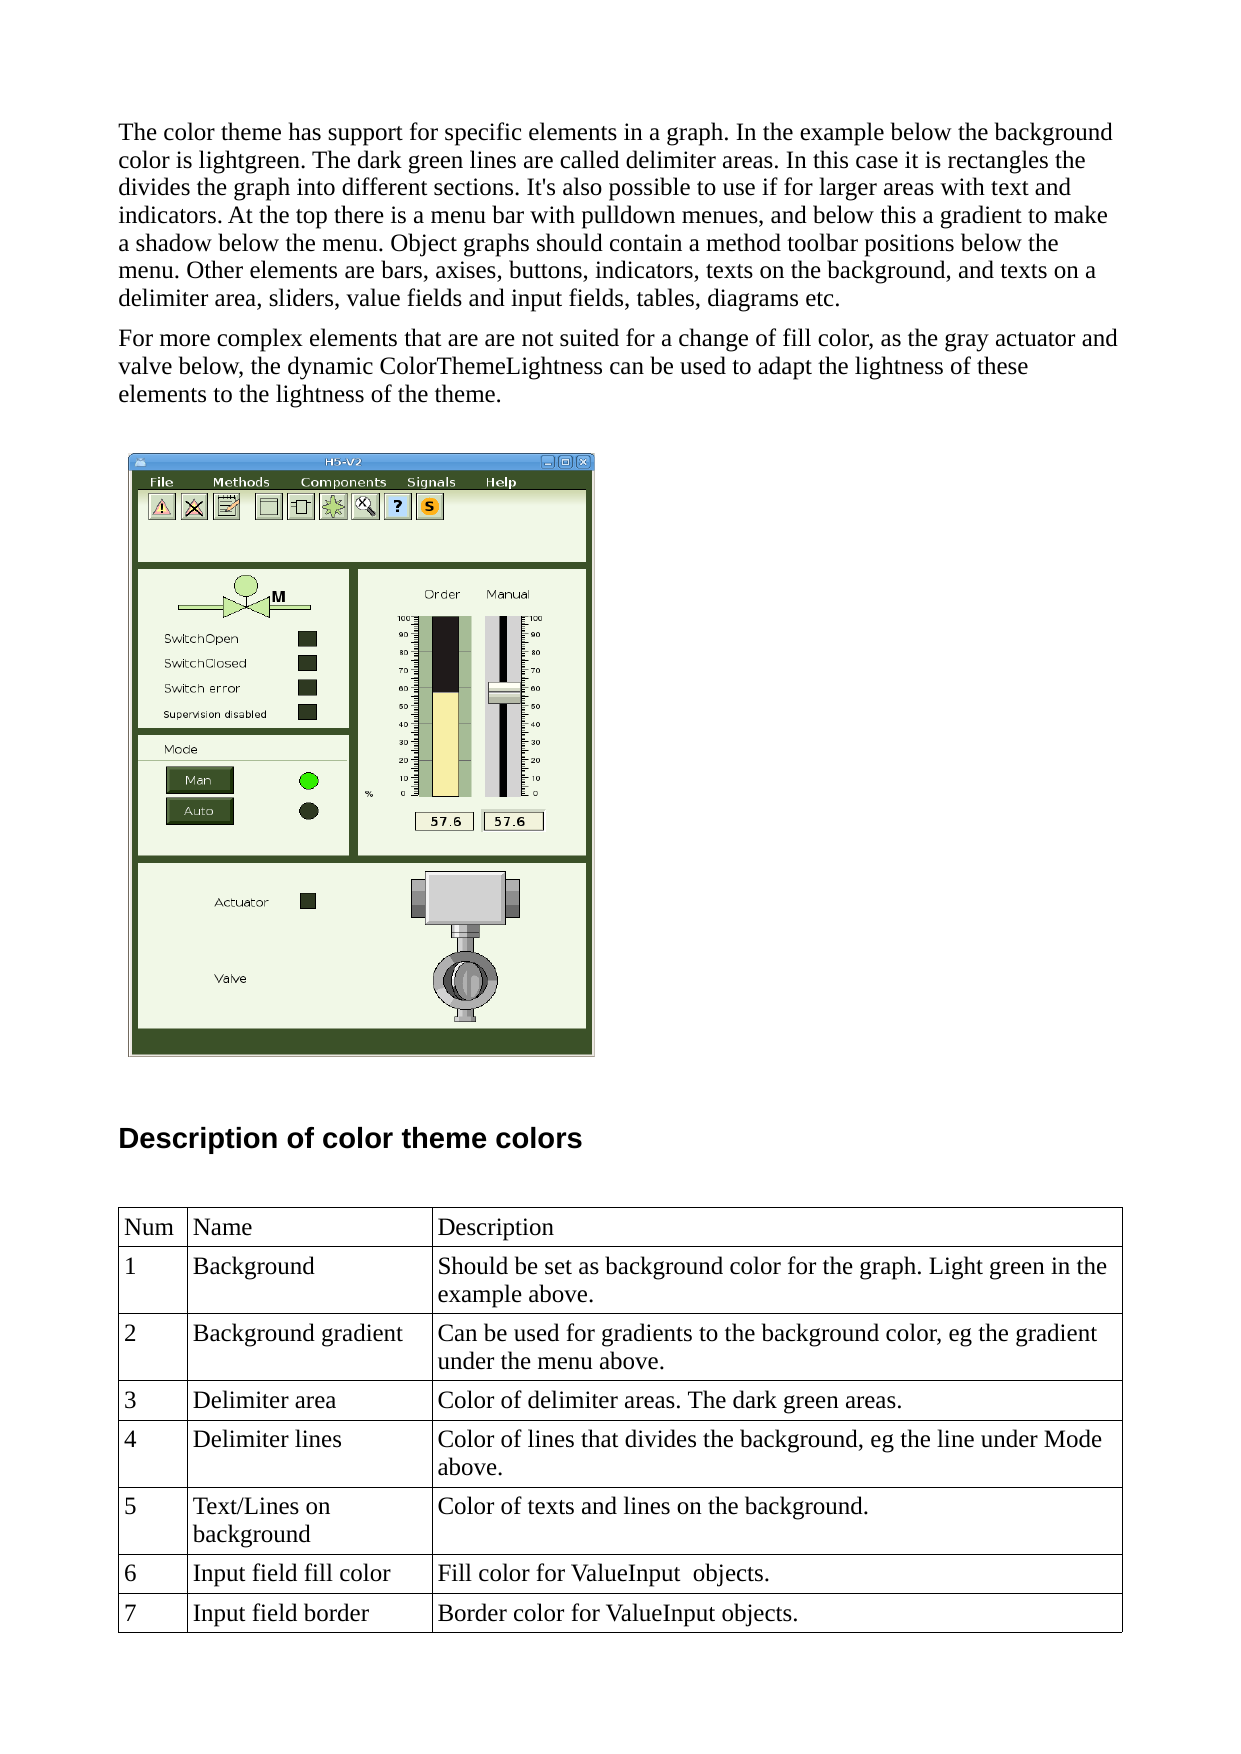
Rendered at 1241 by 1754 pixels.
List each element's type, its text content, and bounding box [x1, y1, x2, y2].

table_header Description [433, 1208, 1122, 1246]
table_cell Can be used for gradients to the background color, eg the gradient under the menu above. [433, 1314, 1122, 1380]
table_cell Should be set as background color for the graph. Light green in the example above. [433, 1247, 1122, 1313]
table_header Name [188, 1208, 432, 1246]
table_cell Fill color for ValueInput objects. [433, 1555, 1122, 1593]
table_cell Color of texts and lines on the background. [433, 1488, 1122, 1553]
table_cell Text/Lines on background [188, 1488, 432, 1553]
table_cell Delimiter lines [188, 1421, 432, 1487]
table_cell Delimiter area [188, 1381, 432, 1419]
table_cell Input field fill color [188, 1555, 432, 1593]
picture [128, 453, 595, 1057]
table_cell Background gradient [188, 1314, 432, 1380]
text The color theme has support for specific elements in a graph. In the example below the background color is lightgreen. The dark green lines are called delimiter areas. In this case it is rectangles the divides the graph into different sections. It's also possible to use if for larger areas with text and indicators. At the top there is a menu bar with pulldown menues, and below this a gradient to make a shadow below the menu. Object graphs should contain a method toolbar positions below the menu. Other elements are bars, axises, buttons, indicators, texts on the background, and texts on a delimiter area, sliders, value fields and input fields, tables, diagrams etc. [118, 118, 1122, 312]
table_header Num [119, 1208, 187, 1246]
table_cell 1 [119, 1247, 187, 1313]
table_cell Color of lines that divides the background, eg the line under Mode above. [433, 1421, 1122, 1487]
text For more complex elements that are are not suited for a change of fill color, as the gray actuator and valve below, the dynamic ColorThemeLightness can be used to adapt the lightness of these elements to the lightness of the theme. [118, 324, 1122, 408]
table_cell 6 [119, 1555, 187, 1593]
table_cell 3 [119, 1381, 187, 1419]
table_cell 2 [119, 1314, 187, 1380]
subtitle Description of color theme colors [118, 1122, 1122, 1154]
table_cell 4 [119, 1421, 187, 1487]
table_cell Color of delimiter areas. The dark green areas. [433, 1381, 1122, 1419]
table_cell Input field border [188, 1594, 432, 1632]
table_cell Background [188, 1247, 432, 1313]
table_cell 5 [119, 1488, 187, 1553]
table_cell Border color for ValueInput objects. [433, 1594, 1122, 1632]
table_cell 7 [119, 1594, 187, 1632]
